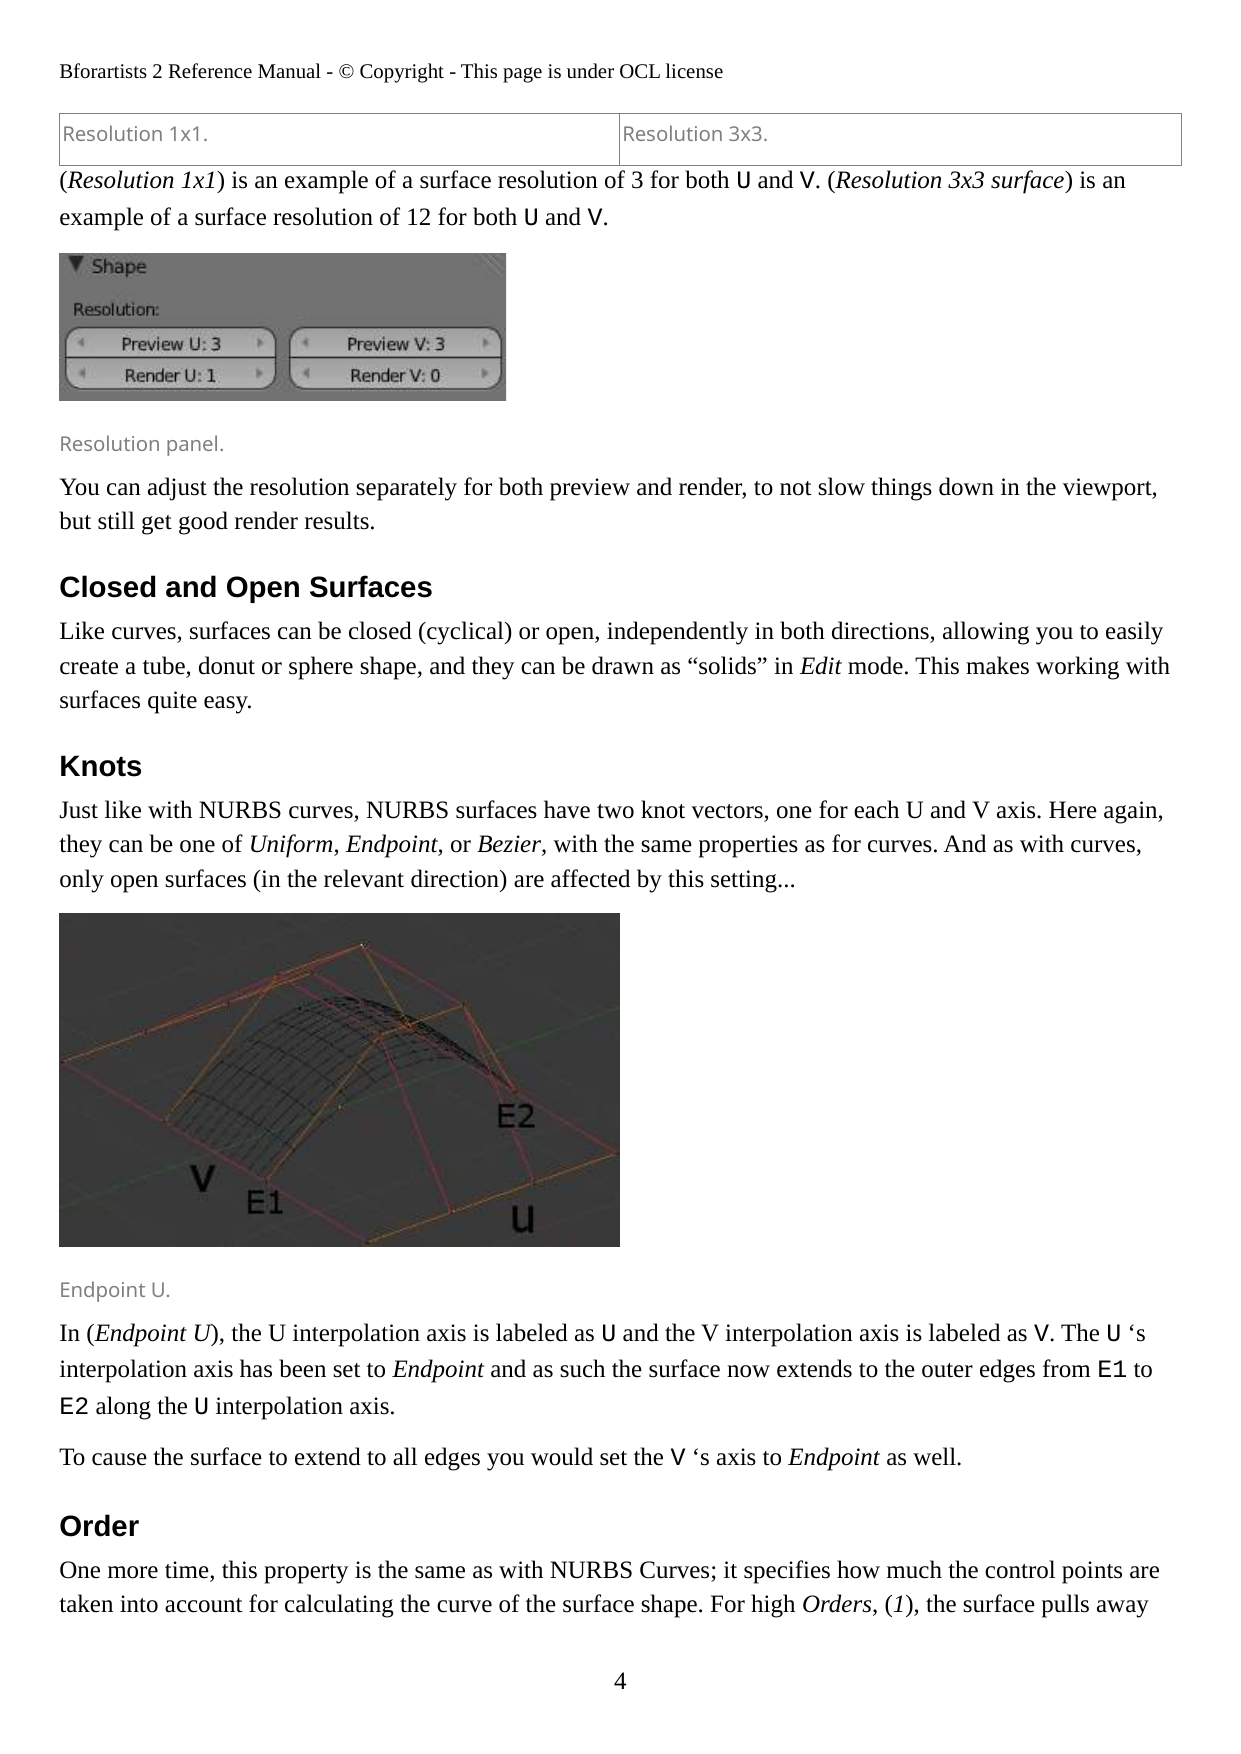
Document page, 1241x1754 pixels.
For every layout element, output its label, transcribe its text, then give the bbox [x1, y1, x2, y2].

text (Resolution 1x1) is an example of a surface resolution of 3 for both U and V. (Resolution 3x3 surface) is an example of a surface resolution of 12 for both U and V. [59, 166, 1181, 232]
text To cause the surface to extend to all edges you would set the V ‘s axis to Endpoint as well. [59, 1442, 1181, 1473]
text Like curves, surfaces can be closed (cyclical) or open, independently in both directions, allowing you to easily create a tube, donut or sphere shape, and they can be drawn as “solids” in Edit mode. This makes working with surfaces quite easy. [59, 616, 1181, 714]
text Endpoint U. [59, 1272, 1181, 1303]
subtitle Order [59, 1508, 1181, 1542]
table_header Resolution 1x1. [60, 114, 619, 165]
subtitle Knots [59, 749, 1181, 783]
text One more time, this property is the same as with NURBS Curves; it specifies how much the control points are taken into account for calculating the curve of the surface shape. For high Orders, (1), the surface pulls away [59, 1555, 1181, 1618]
picture [59, 253, 507, 401]
text Resolution panel. [59, 426, 1181, 457]
subtitle Closed and Open Surfaces [59, 570, 1181, 604]
table_header Resolution 3x3. [620, 114, 1181, 165]
text In (Endpoint U), the U interpolation axis is labeled as U and the V interpolation axis is labeled as V. The U ‘s interpolation axis has been set to Endpoint and as such the surface now extends to the outer edges from E1 to E2 along the U interpolation axis. [59, 1318, 1181, 1422]
picture [59, 913, 620, 1247]
text Just like with NURBS curves, NURBS surfaces have two knot vectors, one for each U and V axis. Here again, they can be one of Uniform, Endpoint, or Bezier, with the same properties as for curves. And as with curves, only open surfaces (in the relevant direction) are affected by this setting... [59, 795, 1181, 893]
text You can adjust the resolution separately for both preview and render, to not slow things down in the viewport, but still get good render results. [59, 472, 1181, 535]
